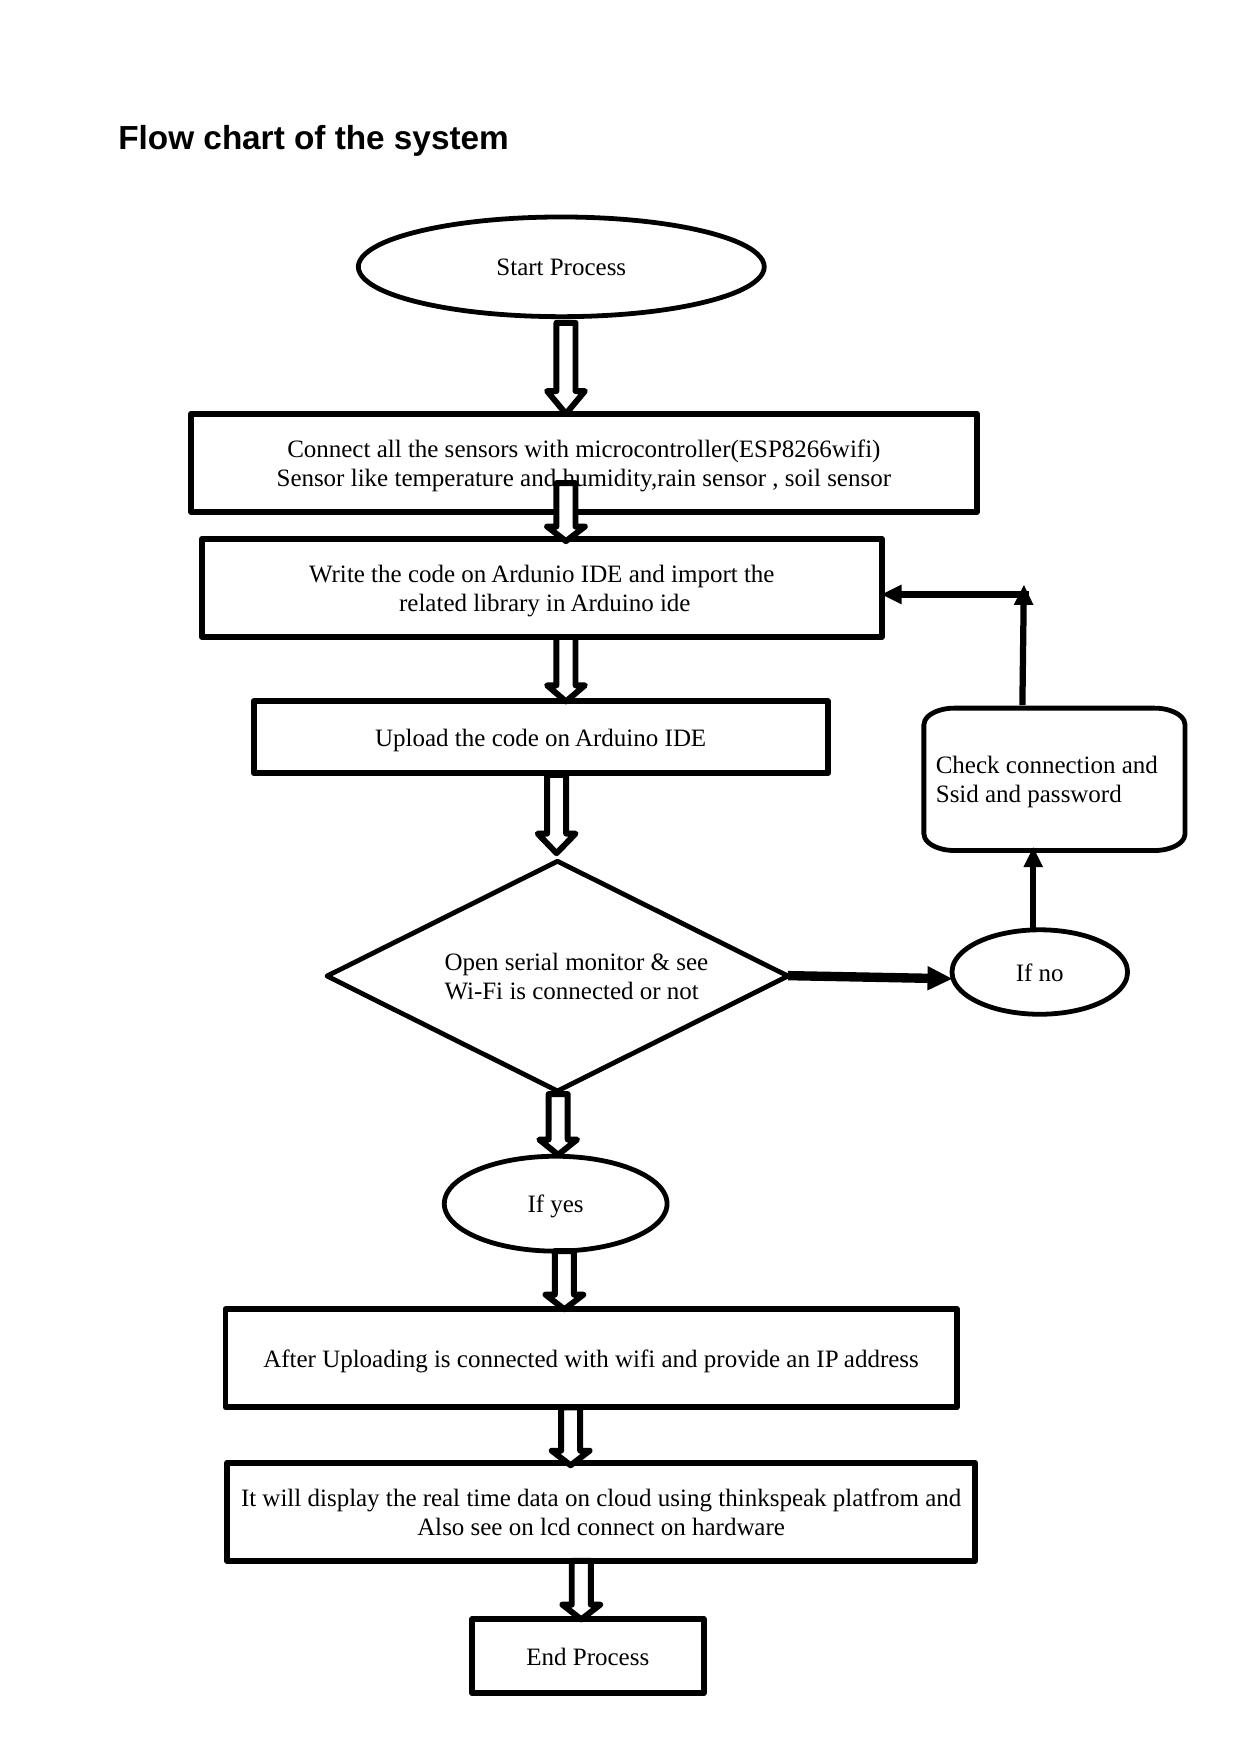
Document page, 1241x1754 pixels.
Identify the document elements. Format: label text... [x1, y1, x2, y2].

subtitle Flow chart of the system [118, 118, 1122, 157]
